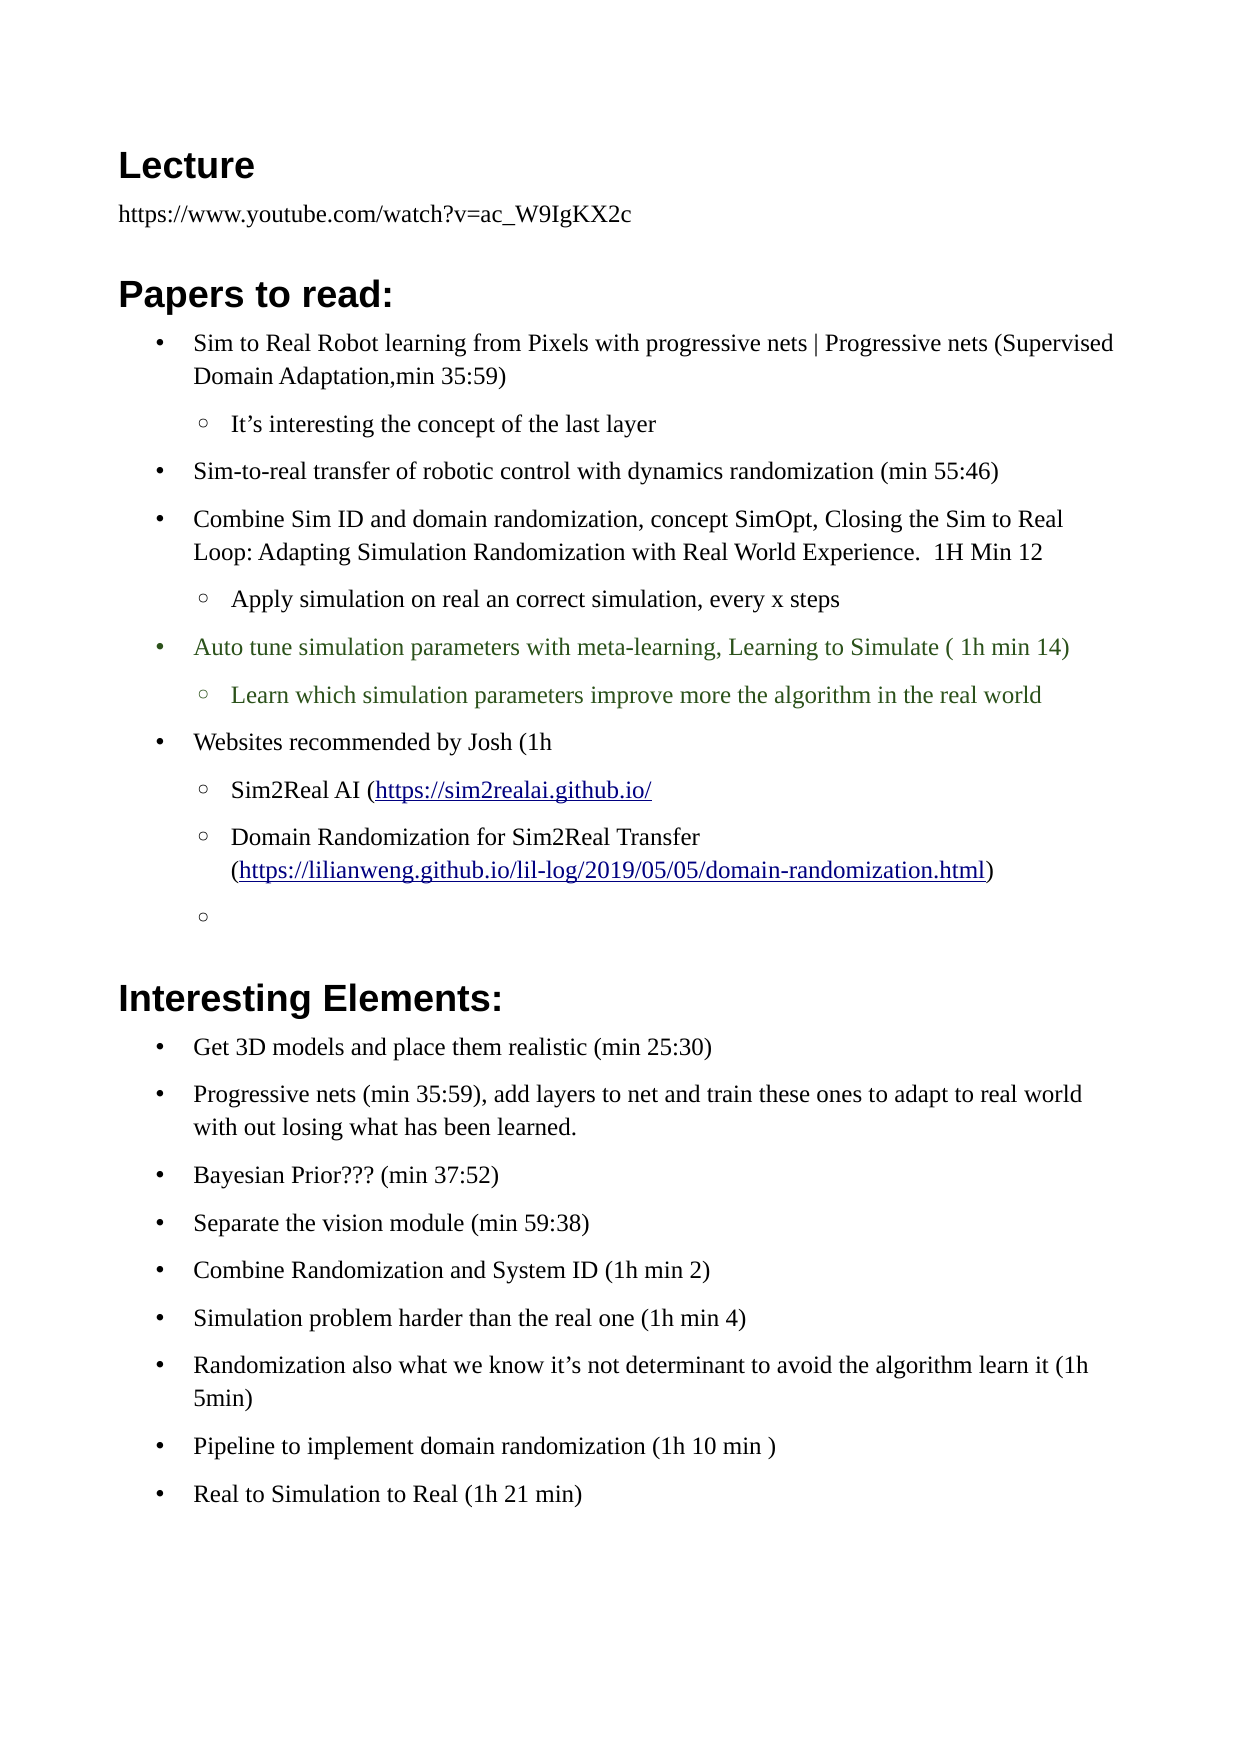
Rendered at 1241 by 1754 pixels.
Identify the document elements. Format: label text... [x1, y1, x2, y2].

list It’s interesting the concept of the last layer [193, 409, 1122, 437]
list Progressive nets (min 35:59), add layers to net and train these ones to adapt to real world with out losing what has been learned. [156, 1079, 1122, 1141]
list Bayesian Prior??? (min 37:52) [156, 1160, 1122, 1189]
text https://www.youtube.com/watch?v=ac_W9IgKX2c [118, 199, 1122, 228]
list Domain Randomization for Sim2Real Transfer (https://lilianweng.github.io/lil-log/2019/05/05/domain-randomization.html) [193, 822, 1122, 884]
list Pipeline to implement domain randomization (1h 10 min ) [156, 1431, 1122, 1460]
list Apply simulation on real an correct simulation, every x steps [193, 584, 1122, 613]
list Randomization also what we know it’s not determinant to avoid the algorithm learn it (1h 5min) [156, 1351, 1122, 1412]
list Combine Sim ID and domain randomization, concept SimOpt, Closing the Sim to Real Loop: Adapting Simulation Randomization with Real World Experience. 1H Min 12 [156, 504, 1122, 566]
subtitle Lecture [118, 143, 1122, 187]
list Real to Simulation to Real (1h 21 min) [156, 1479, 1122, 1507]
list Sim to Real Robot learning from Pixels with progressive nets | Progressive nets (Supervised Domain Adaptation,min 35:59) [156, 328, 1122, 390]
list Get 3D models and place them realistic (min 25:30) [156, 1032, 1122, 1061]
list Sim-to-real transfer of robotic control with dynamics randomization (min 55:46) [156, 456, 1122, 485]
list Websites recommended by Josh (1h [156, 727, 1122, 756]
subtitle Interesting Elements: [118, 976, 1122, 1019]
subtitle Papers to read: [118, 272, 1122, 316]
list Separate the vision module (min 59:38) [156, 1208, 1122, 1236]
list Combine Randomization and System ID (1h min 2) [156, 1255, 1122, 1284]
list Auto tune simulation parameters with meta-learning, Learning to Simulate ( 1h min 14) [156, 632, 1122, 661]
list Sim2Real AI (https://sim2realai.github.io/ [193, 775, 1122, 804]
list Simulation problem harder than the real one (1h min 4) [156, 1303, 1122, 1332]
list Learn which simulation parameters improve more the algorithm in the real world [193, 680, 1122, 708]
